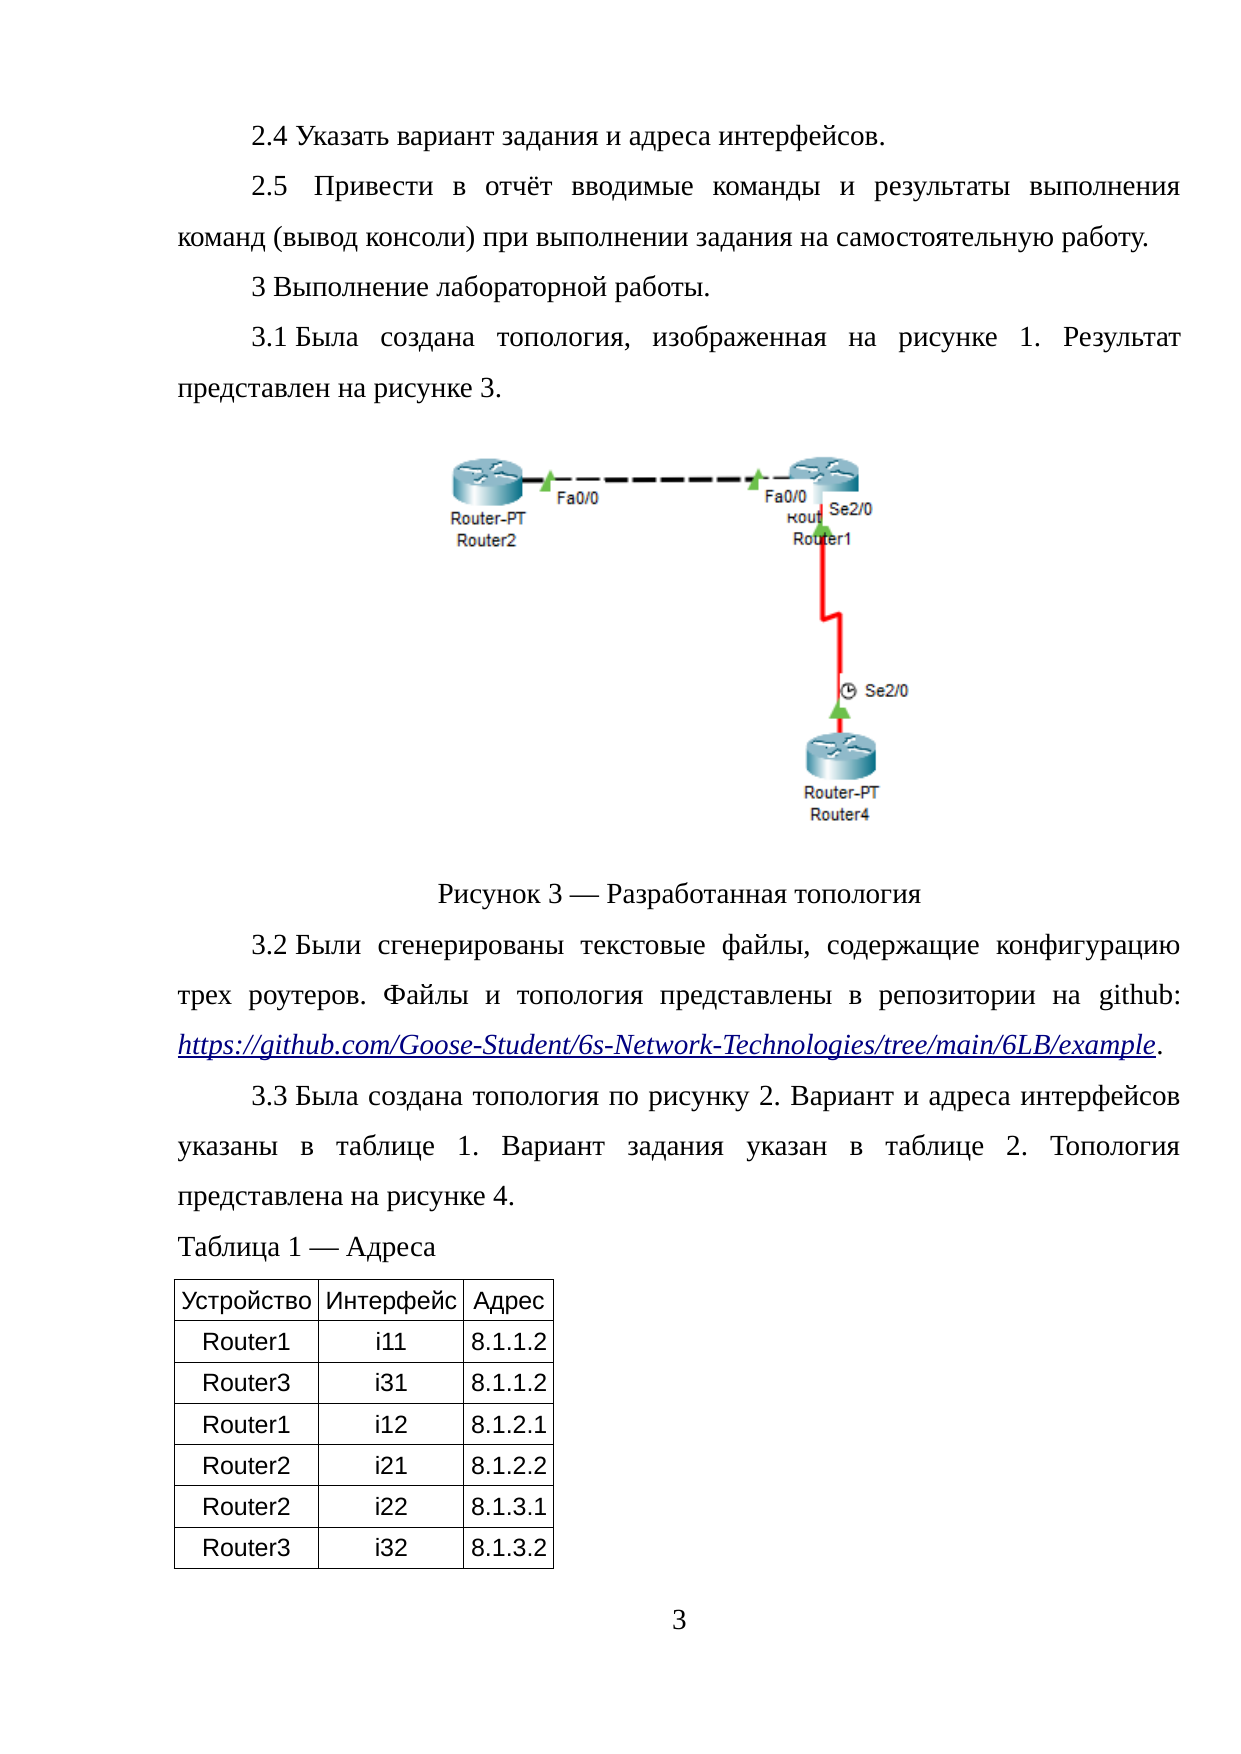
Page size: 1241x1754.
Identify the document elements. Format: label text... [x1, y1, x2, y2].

table_cell Router2 [175, 1445, 318, 1485]
table_header Адрес [464, 1280, 553, 1320]
table_cell i21 [319, 1445, 463, 1485]
list Указать вариант задания и адреса интерфейсов. [177, 118, 1181, 152]
text Таблица 1 — Адреса [177, 1229, 1181, 1262]
table_cell i12 [319, 1404, 463, 1444]
table_cell 8.1.1.2 [464, 1321, 553, 1362]
table_cell Router3 [175, 1363, 318, 1403]
table_cell 8.1.3.1 [464, 1486, 553, 1527]
table_cell i11 [319, 1321, 463, 1362]
table_cell 8.1.2.2 [464, 1445, 553, 1485]
table_cell 8.1.2.1 [464, 1404, 553, 1444]
list Привести в отчёт вводимые команды и результаты выполнения команд (вывод консоли) при выполнении задания на самостоятельную работу. [177, 168, 1181, 252]
table_cell Router1 [175, 1321, 318, 1362]
table_cell i22 [319, 1486, 463, 1527]
table_cell i31 [319, 1363, 463, 1403]
table_cell Router3 [175, 1528, 318, 1568]
table_cell 8.1.3.2 [464, 1528, 553, 1568]
picture [349, 424, 1009, 843]
table_cell i32 [319, 1528, 463, 1568]
table_cell 8.1.1.2 [464, 1363, 553, 1403]
table_cell Router1 [175, 1404, 318, 1444]
list Выполнение лабораторной работы. [177, 269, 1181, 303]
table_header Интерфейс [319, 1280, 463, 1320]
table_header Устройство [175, 1280, 318, 1320]
text Рисунок 3 — Разработанная топология [177, 420, 1181, 910]
list Была создана топология по рисунку 2. Вариант и адреса интерфейсов указаны в таблице 1. Вариант задания указан в таблице 2. Топология представлена на рисунке 4. [177, 1078, 1181, 1212]
table_cell Router2 [175, 1486, 318, 1527]
list Была создана топология, изображенная на рисунке 1. Результат представлен на рисунке 3. [177, 319, 1181, 403]
list Были сгенерированы текстовые файлы, содержащие конфигурацию трех роутеров. Файлы и топология представлены в репозитории на github: https://github.com/Goose-Student/6s-Network-Technologies/tree/main/6LB/example. [177, 927, 1181, 1061]
